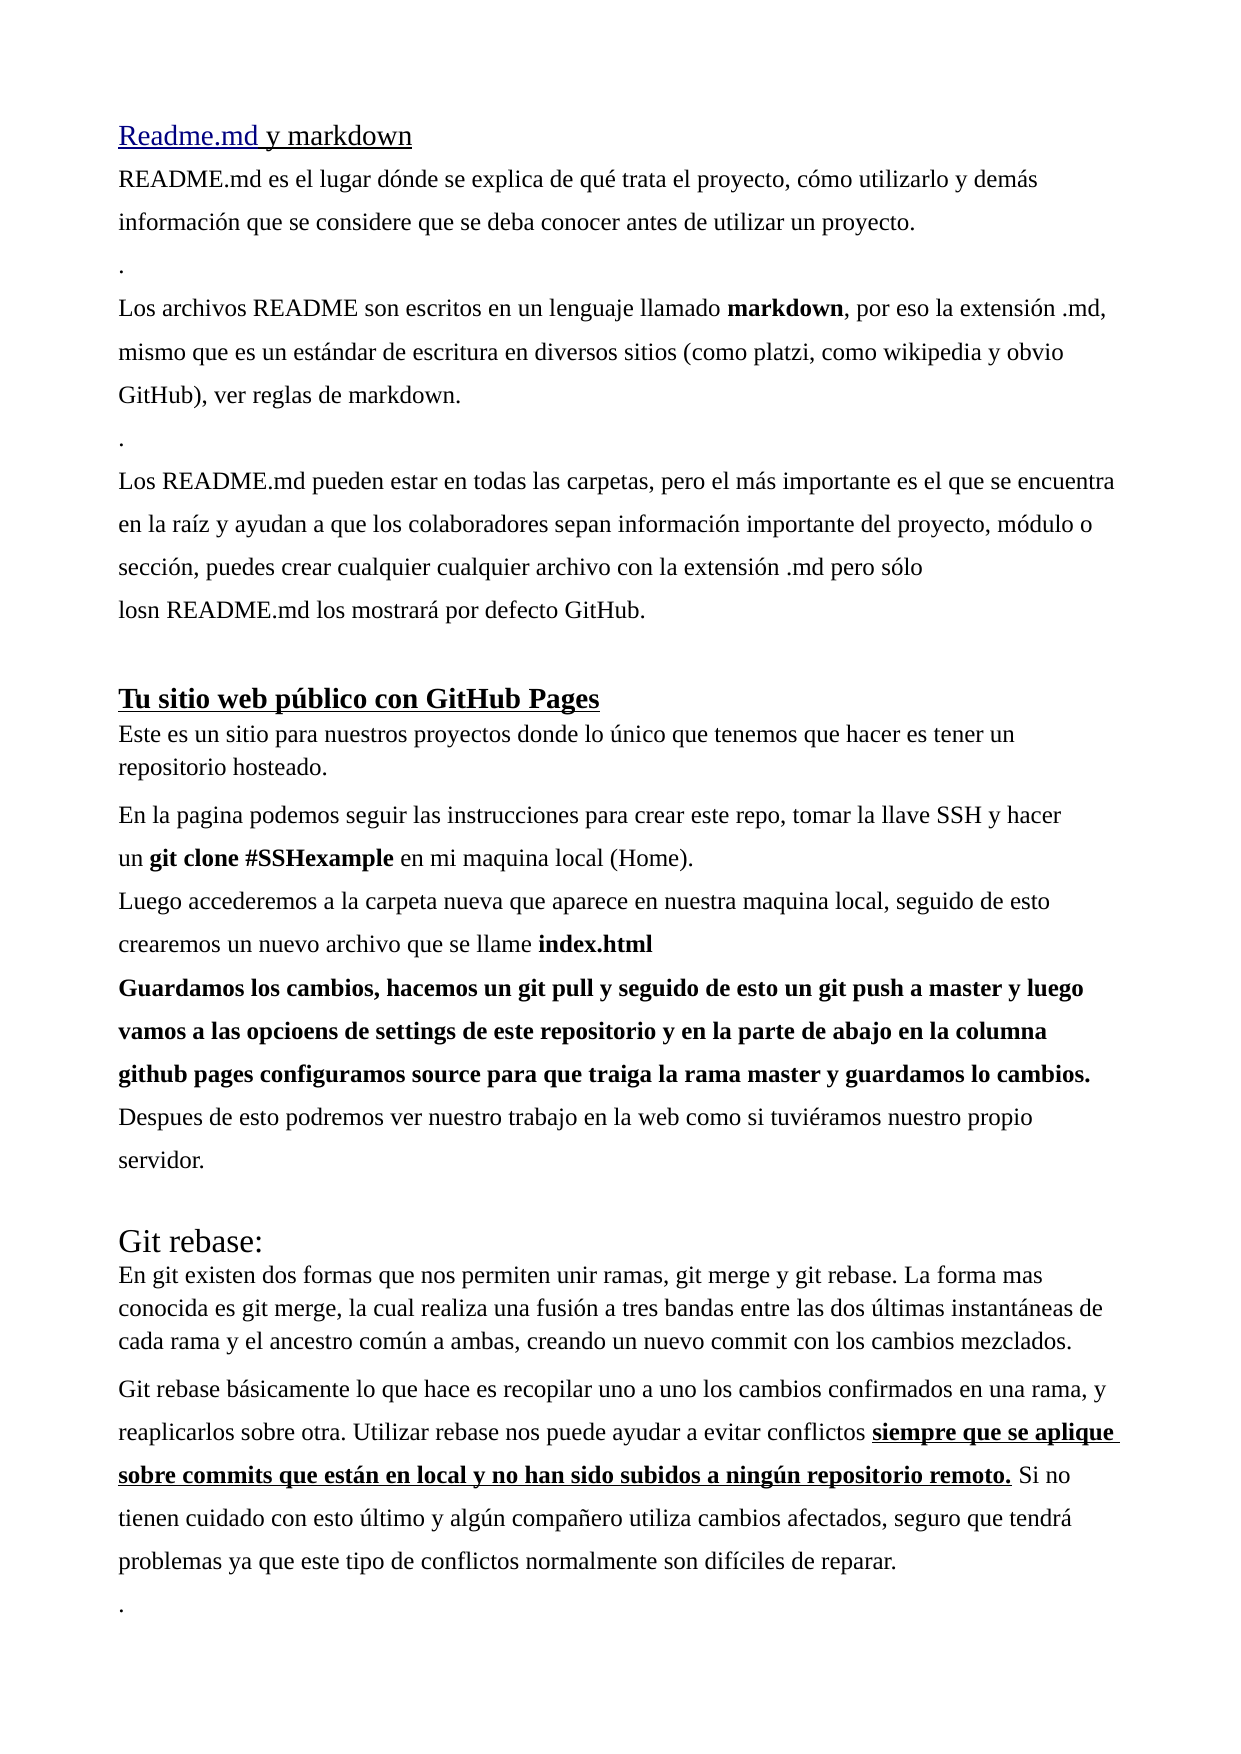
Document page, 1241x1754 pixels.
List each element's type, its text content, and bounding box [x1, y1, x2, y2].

text Guardamos los cambios, hacemos un git pull y seguido de esto un git push a master y luego vamos a las opcioens de settings de este repositorio y en la parte de abajo en la columna github pages configuramos source para que traiga la rama master y guardamos lo cambios. [118, 973, 1122, 1088]
text En git existen dos formas que nos permiten unir ramas, git merge y git rebase. La forma mas conocida es git merge, la cual realiza una fusión a tres bandas entre las dos últimas instantáneas de cada rama y el ancestro común a ambas, creando un nuevo commit con los cambios mezclados. [118, 1260, 1122, 1355]
text Despues de esto podremos ver nuestro trabajo en la web como si tuviéramos nuestro propio servidor. [118, 1102, 1122, 1174]
text Git rebase básicamente lo que hace es recopilar uno a uno los cambios confirmados en una rama, y reaplicarlos sobre otra. Utilizar rebase nos puede ayudar a evitar conflictos siempre que se aplique sobre commits que están en local y no han sido subidos a ningún repositorio remoto. Si no tienen cuidado con esto último y algún compañero utiliza cambios afectados, seguro que tendrá problemas ya que este tipo de conflictos normalmente son difíciles de reparar. . [118, 1374, 1122, 1618]
text Git rebase: [118, 1222, 1122, 1260]
text README.md es el lugar dónde se explica de qué trata el proyecto, cómo utilizarlo y demás información que se considere que se deba conocer antes de utilizar un proyecto. . Los archivos README son escritos en un lenguaje llamado markdown, por eso la extensión .md, mismo que es un estándar de escritura en diversos sitios (como platzi, como wikipedia y obvio GitHub), ver reglas de markdown. . Los README.md pueden estar en todas las carpetas, pero el más importante es el que se encuentra en la raíz y ayudan a que los colaboradores sepan información importante del proyecto, módulo o sección, puedes crear cualquier cualquier archivo con la extensión .md pero sólo losn README.md los mostrará por defecto GitHub. [118, 164, 1122, 624]
text Tu sitio web público con GitHub Pages Este es un sitio para nuestros proyectos donde lo único que tenemos que hacer es tener un repositorio hosteado. [118, 682, 1122, 781]
subtitle Readme.md y markdown [118, 118, 1122, 152]
text Luego accederemos a la carpeta nueva que aparece en nuestra maquina local, seguido de esto crearemos un nuevo archivo que se llame index.html [118, 886, 1122, 958]
text En la pagina podemos seguir las instrucciones para crear este repo, tomar la llave SSH y hacer un git clone #SSHexample en mi maquina local (Home). [118, 800, 1122, 872]
